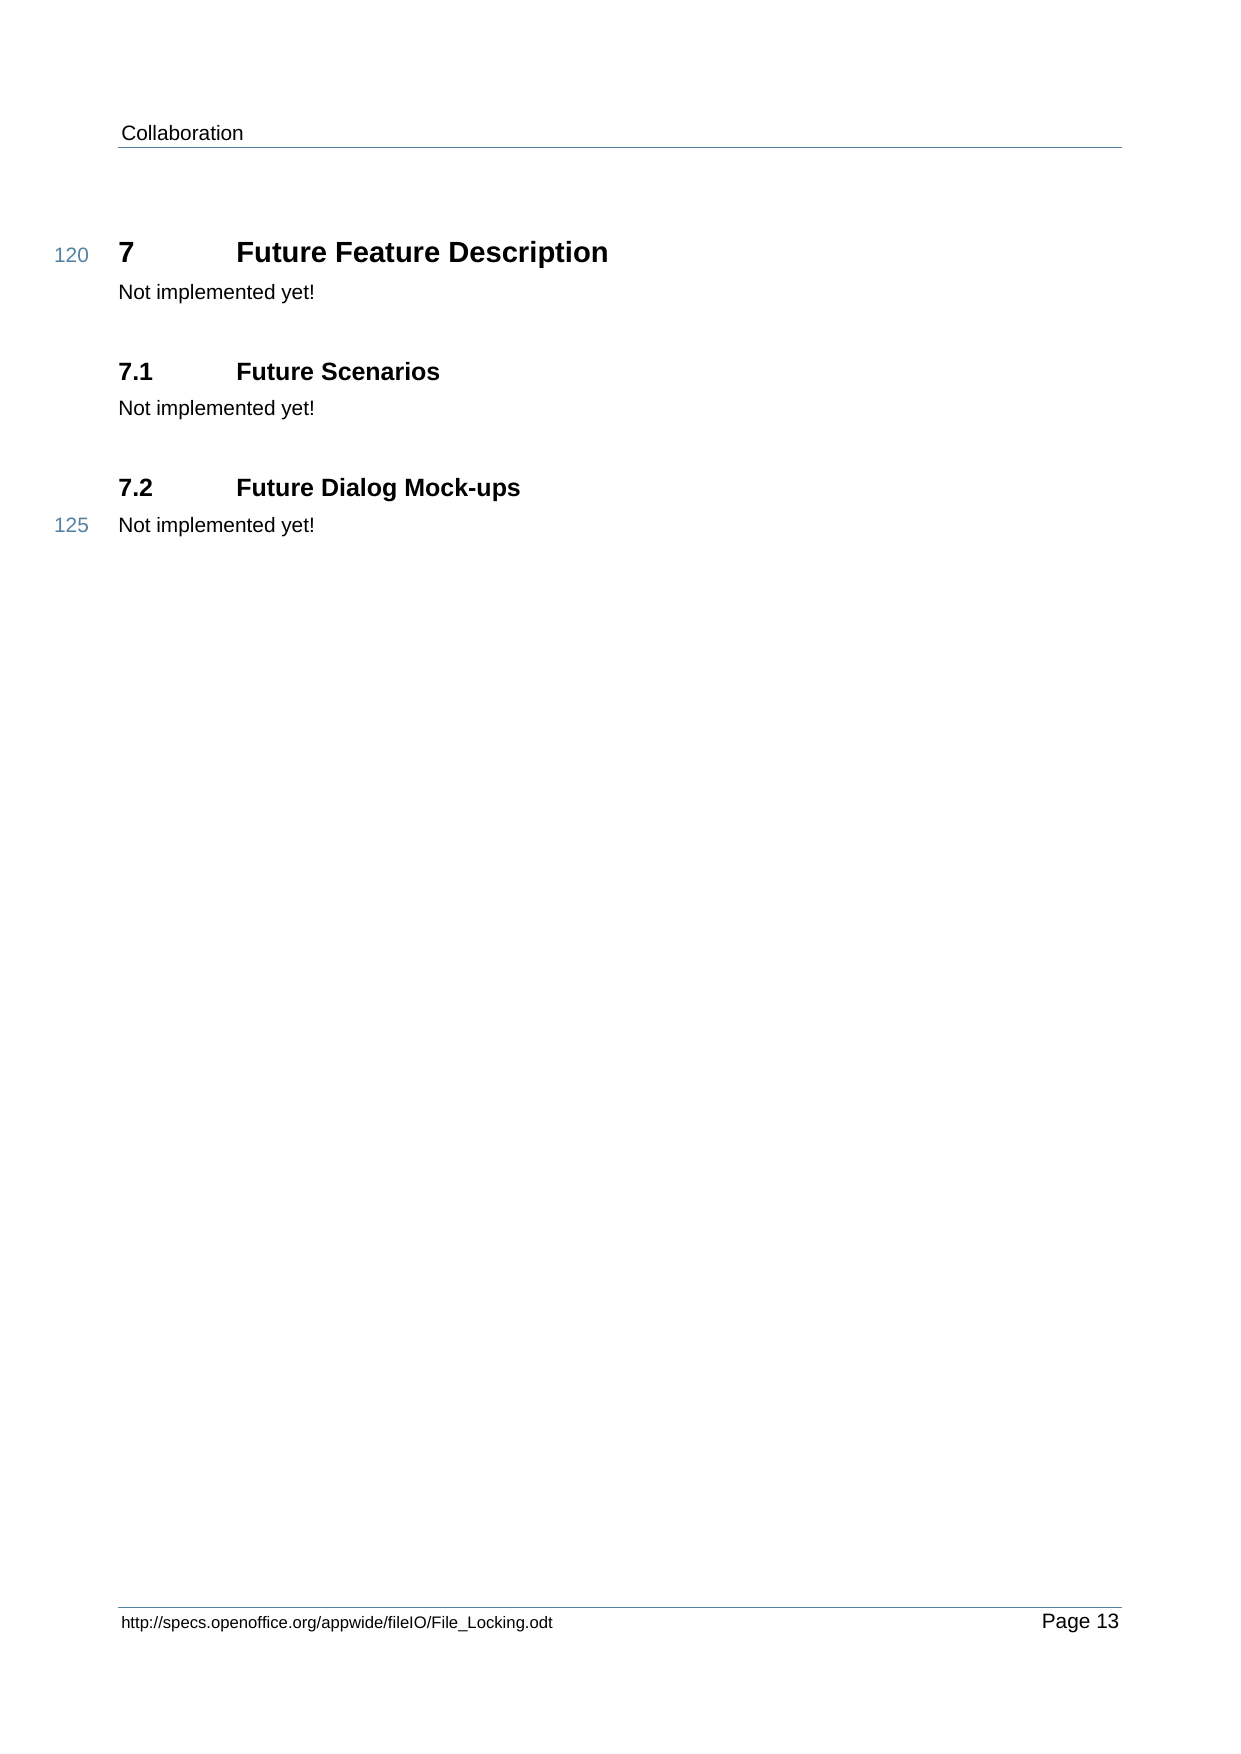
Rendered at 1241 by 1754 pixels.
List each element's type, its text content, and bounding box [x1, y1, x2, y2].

text Not implemented yet! [118, 280, 1122, 303]
subtitle Future Feature Description [118, 236, 1122, 268]
text Not implemented yet! [118, 514, 1122, 537]
text Not implemented yet! [118, 397, 1122, 420]
subtitle Future Scenarios [118, 357, 1122, 385]
subtitle Future Dialog Mock-ups [118, 474, 1122, 502]
